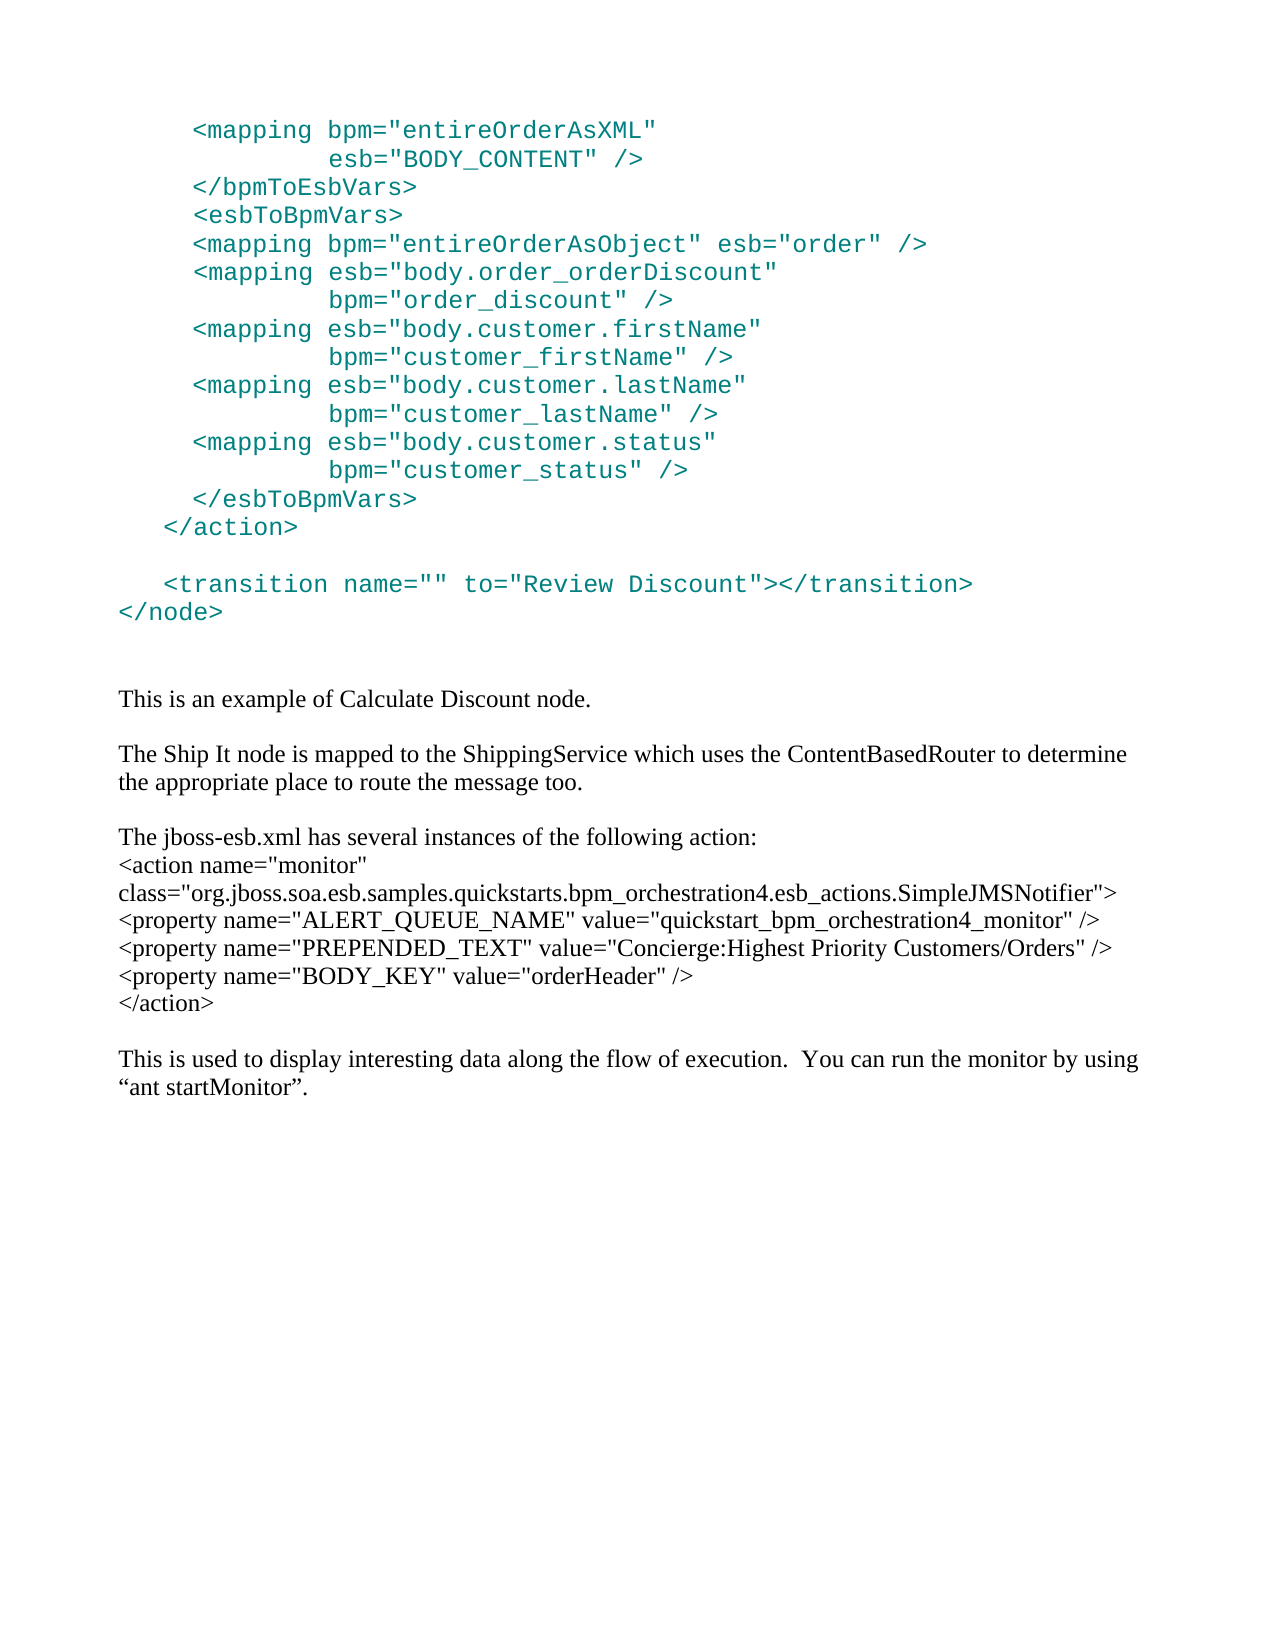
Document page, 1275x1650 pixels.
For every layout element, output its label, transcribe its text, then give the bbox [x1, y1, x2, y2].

text <property name="PREPENDED_TEXT" value="Concierge:Highest Priority Customers/Orders" /> [118, 934, 1157, 962]
text <transition name="" to="Review Discount"></transition> [118, 571, 1157, 600]
text bpm="customer_firstName" /> [118, 345, 1157, 373]
text <property name="BODY_KEY" value="orderHeader" /> [118, 962, 1157, 989]
text </esbToBpmVars> [118, 486, 1157, 515]
text </action> [118, 989, 1157, 1017]
text <mapping esb="body.customer.firstName" [118, 316, 1157, 345]
text This is an example of Calculate Discount node. [118, 685, 1157, 712]
text bpm="customer_lastName" /> [118, 401, 1157, 430]
text </bpmToEsbVars> [118, 175, 1157, 203]
text <mapping esb="body.customer.lastName" [118, 373, 1157, 401]
text <property name="ALERT_QUEUE_NAME" value="quickstart_bpm_orchestration4_monitor" /> [118, 906, 1157, 934]
text </action> [118, 515, 1157, 543]
text <mapping esb="body.order_orderDiscount" [118, 260, 1157, 288]
text The jboss-esb.xml has several instances of the following action: [118, 823, 1157, 851]
text esb="BODY_CONTENT" /> [118, 146, 1157, 175]
text </node> [118, 600, 1157, 628]
text This is used to display interesting data along the flow of execution. You can run the monitor by using “ant startMonitor”. [118, 1045, 1157, 1100]
text <action name="monitor" class="org.jboss.soa.esb.samples.quickstarts.bpm_orchestration4.esb_actions.SimpleJMSNotifier"> [118, 851, 1157, 906]
text <mapping esb="body.customer.status" [118, 430, 1157, 458]
text bpm="customer_status" /> [118, 458, 1157, 486]
text bpm="order_discount" /> [118, 288, 1157, 316]
text <mapping bpm="entireOrderAsXML" [118, 118, 1157, 146]
text <mapping bpm="entireOrderAsObject" esb="order" /> [118, 231, 1157, 260]
text <esbToBpmVars> [118, 203, 1157, 231]
text The Ship It node is mapped to the ShippingService which uses the ContentBasedRouter to determine the appropriate place to route the message too. [118, 740, 1157, 796]
